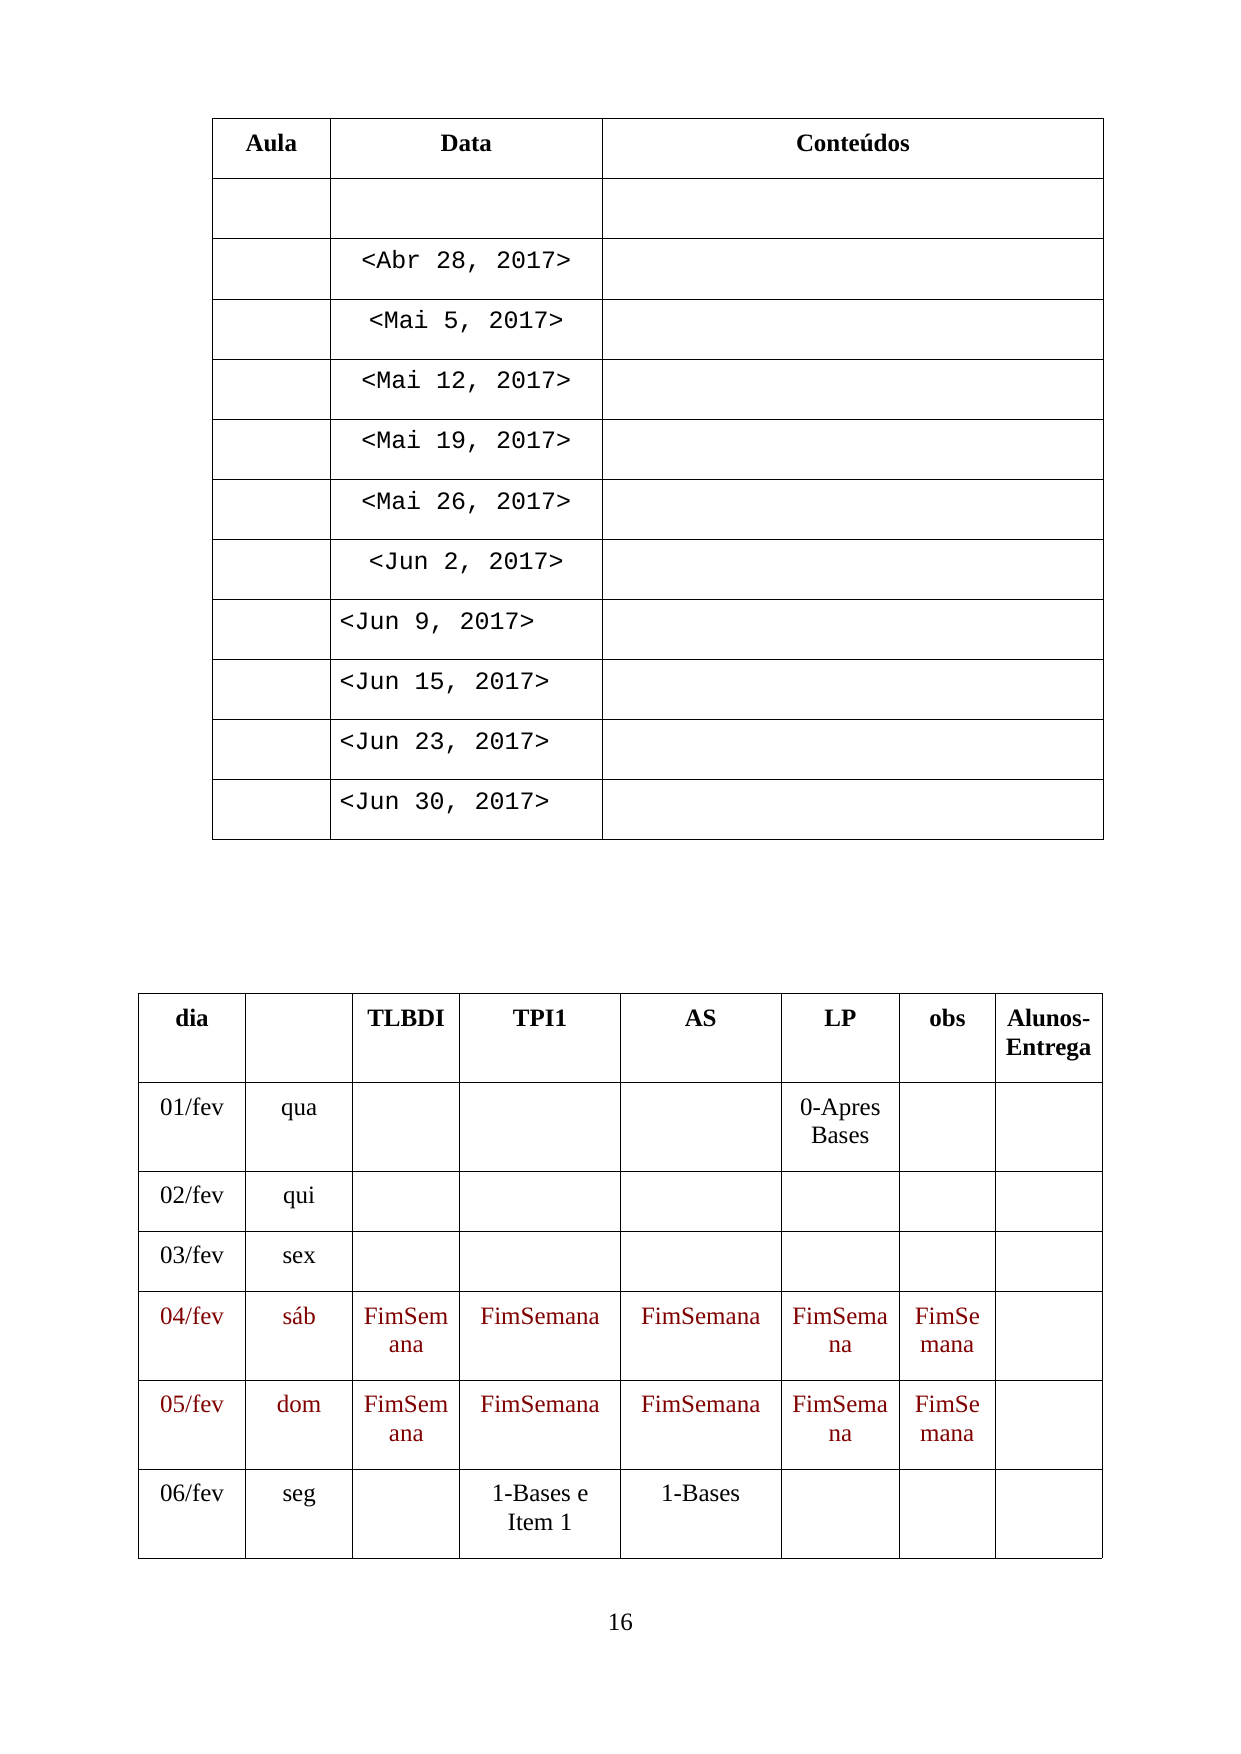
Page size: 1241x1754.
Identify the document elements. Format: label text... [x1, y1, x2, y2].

table_cell FimSemana [900, 1292, 995, 1380]
table_cell [996, 1172, 1102, 1231]
table_cell 04/fev [139, 1292, 245, 1380]
table_cell [996, 1381, 1102, 1469]
table_cell [603, 660, 1103, 719]
table_cell FimSemana [900, 1381, 995, 1469]
table_cell [603, 179, 1103, 238]
table_cell FimSemana [460, 1381, 620, 1469]
table_cell <Jun 9, 2017> [331, 600, 602, 659]
table_header TPI1 [460, 994, 620, 1082]
table_cell sáb [246, 1292, 352, 1380]
table_cell 02/fev [139, 1172, 245, 1231]
table_cell [460, 1232, 620, 1291]
table_cell FimSemana [621, 1381, 781, 1469]
table_cell FimSemana [782, 1292, 899, 1380]
table_cell [213, 300, 330, 358]
table_cell FimSemana [782, 1381, 899, 1469]
table_header Conteúdos [603, 119, 1103, 178]
table_cell [603, 360, 1103, 419]
table_cell [603, 300, 1103, 358]
table_cell [621, 1083, 781, 1171]
table_cell [621, 1232, 781, 1291]
table_cell [782, 1172, 899, 1231]
table_cell FimSemana [353, 1292, 459, 1380]
table_cell [900, 1470, 995, 1558]
table_cell [213, 540, 330, 599]
table_cell FimSemana [621, 1292, 781, 1380]
table_cell [213, 720, 330, 779]
table_cell [603, 480, 1103, 539]
table_cell [996, 1470, 1102, 1558]
table_cell [460, 1172, 620, 1231]
table_header TLBDI [353, 994, 459, 1082]
table_cell [603, 600, 1103, 659]
table_header [246, 994, 352, 1082]
table_header AS [621, 994, 781, 1082]
table_cell 1-Bases e Item 1 [460, 1470, 620, 1558]
table_cell [213, 420, 330, 479]
table_cell <Jun 15, 2017> [331, 660, 602, 719]
table_cell dom [246, 1381, 352, 1469]
table_cell [213, 480, 330, 539]
table_cell [996, 1232, 1102, 1291]
table_cell FimSemana [353, 1381, 459, 1469]
table_cell <Mai 12, 2017> [331, 360, 602, 419]
table_cell <Mai 26, 2017> [331, 480, 602, 539]
table_cell [213, 360, 330, 419]
table_cell qui [246, 1172, 352, 1231]
table_cell [213, 239, 330, 298]
table_cell [996, 1292, 1102, 1380]
table_cell 06/fev [139, 1470, 245, 1558]
table_cell 0-Apres Bases [782, 1083, 899, 1171]
table_header LP [782, 994, 899, 1082]
table_cell [603, 420, 1103, 479]
table_cell [331, 179, 602, 238]
table_cell [213, 600, 330, 659]
table_cell [353, 1172, 459, 1231]
table_cell 1-Bases [621, 1470, 781, 1558]
table_cell [213, 660, 330, 719]
table_cell [213, 780, 330, 839]
table_cell [900, 1172, 995, 1231]
table_cell seg [246, 1470, 352, 1558]
table_cell <Mai 19, 2017> [331, 420, 602, 479]
table_cell 03/fev [139, 1232, 245, 1291]
table_cell [603, 540, 1103, 599]
table_cell 01/fev [139, 1083, 245, 1171]
table_cell [621, 1172, 781, 1231]
table_cell <Jun 30, 2017> [331, 780, 602, 839]
table_header obs [900, 994, 995, 1082]
table_cell <Jun 23, 2017> [331, 720, 602, 779]
table_header Data [331, 119, 602, 178]
table_cell 05/fev [139, 1381, 245, 1469]
table_header dia [139, 994, 245, 1082]
table_cell [353, 1470, 459, 1558]
table_cell <Jun 2, 2017> [331, 540, 602, 599]
table_cell [603, 239, 1103, 298]
table_cell [213, 179, 330, 238]
table_cell [900, 1083, 995, 1171]
table_cell [996, 1083, 1102, 1171]
table_cell [782, 1232, 899, 1291]
table_cell [782, 1470, 899, 1558]
table_header Alunos-Entrega [996, 994, 1102, 1082]
table_cell [900, 1232, 995, 1291]
table_cell [603, 780, 1103, 839]
table_cell sex [246, 1232, 352, 1291]
table_cell [353, 1232, 459, 1291]
table_cell FimSemana [460, 1292, 620, 1380]
table_cell <Mai 5, 2017> [331, 300, 602, 358]
table_cell <Abr 28, 2017> [331, 239, 602, 298]
table_cell [603, 720, 1103, 779]
table_cell [460, 1083, 620, 1171]
table_cell qua [246, 1083, 352, 1171]
table_header Aula [213, 119, 330, 178]
table_cell [353, 1083, 459, 1171]
